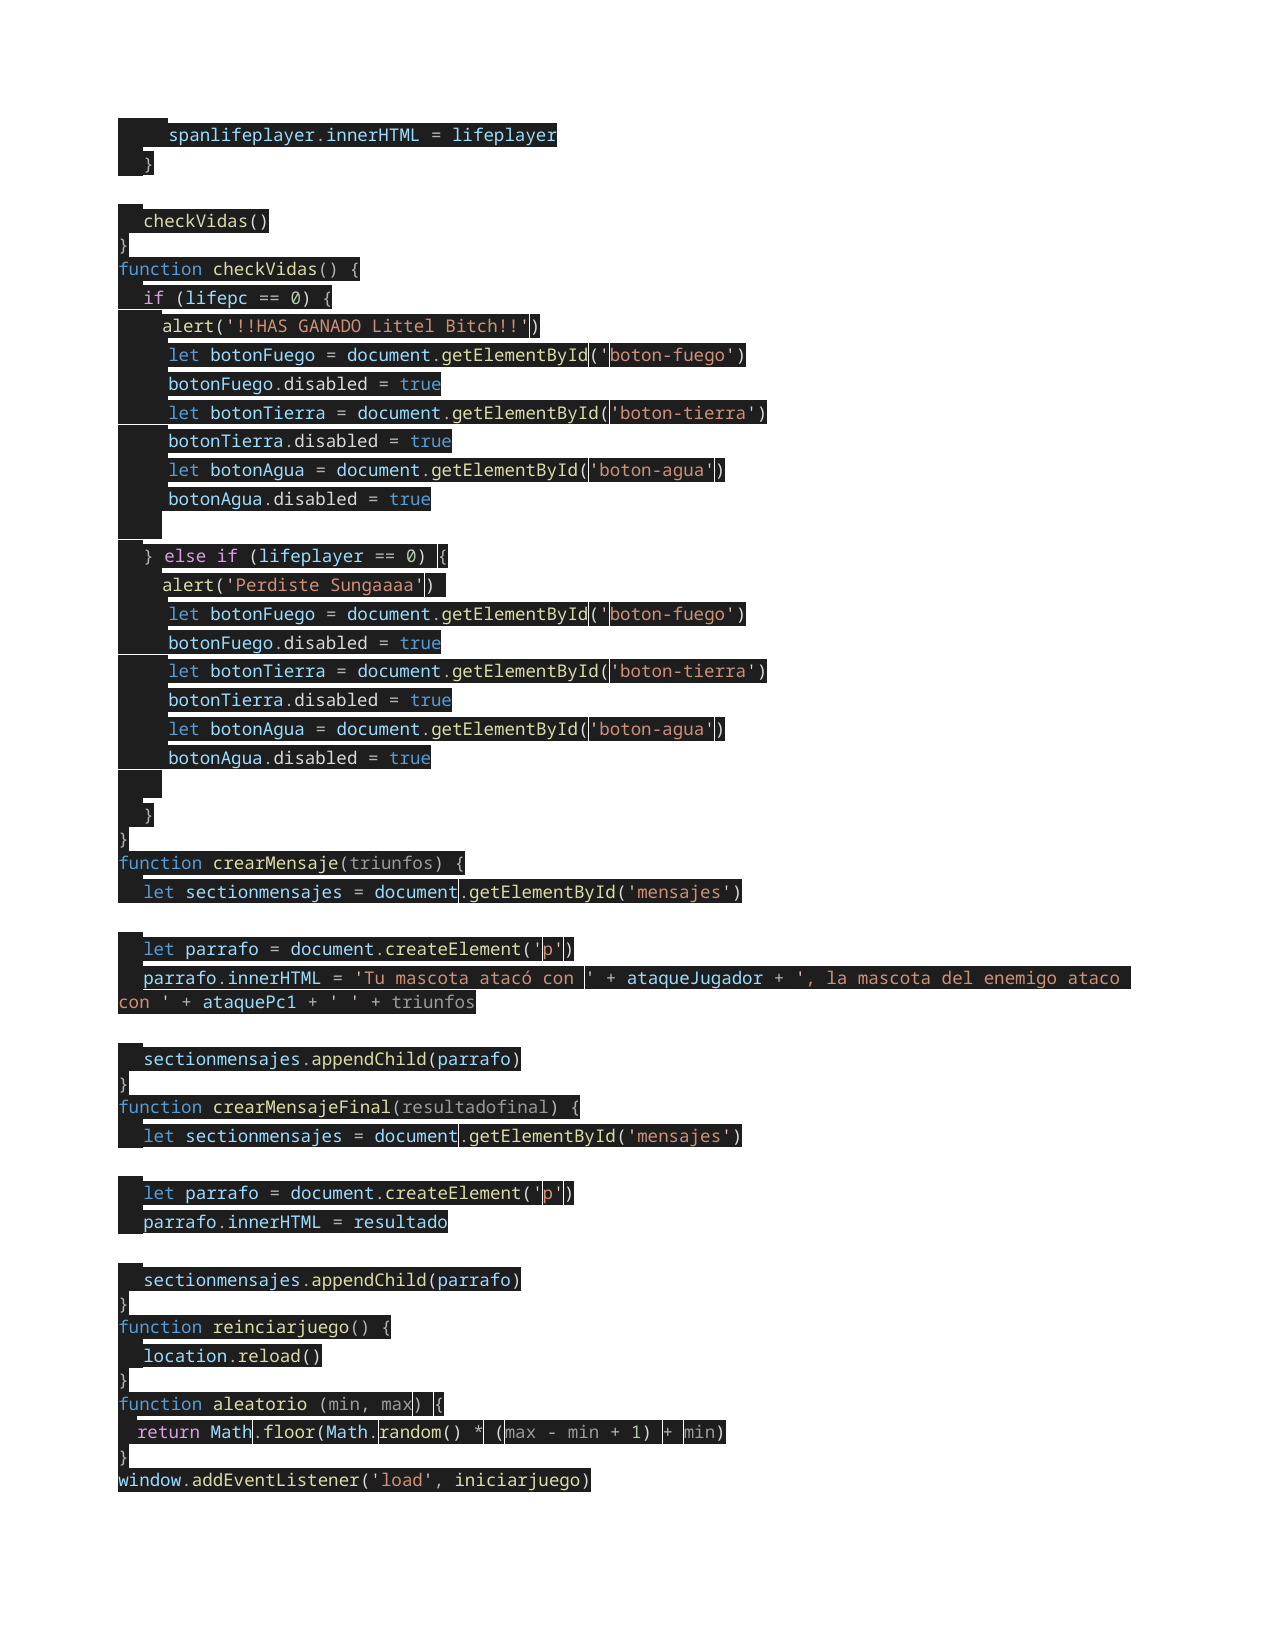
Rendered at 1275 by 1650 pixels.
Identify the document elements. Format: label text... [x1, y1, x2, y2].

text botonFuego.disabled = true [118, 626, 1157, 654]
text let parrafo = document.createElement('p') [118, 1176, 1157, 1205]
text let botonAgua = document.getElementById('boton-agua') [118, 712, 1157, 741]
text parrafo.innerHTML = resultado [118, 1205, 1157, 1234]
text } [118, 798, 1157, 827]
text spanlifeplayer.innerHTML = lifeplayer [118, 118, 1157, 147]
text alert('Perdiste Sungaaaa') [118, 568, 1157, 597]
text } [118, 1368, 1157, 1392]
text parrafo.innerHTML = 'Tu mascota atacó con ' + ataqueJugador + ', la mascota del enemigo ataco con ' + ataquePc1 + ' ' + triunfos [118, 961, 1157, 1014]
text sectionmensajes.appendChild(parrafo) [118, 1042, 1157, 1071]
text } else if (lifeplayer == 0) { [118, 539, 1157, 568]
text botonTierra.disabled = true [118, 683, 1157, 712]
text let botonAgua = document.getElementById('boton-agua') [118, 453, 1157, 482]
text botonFuego.disabled = true [118, 367, 1157, 396]
text function crearMensaje(triunfos) { [118, 851, 1157, 875]
text alert('!!HAS GANADO Littel Bitch!!') [118, 309, 1157, 338]
text function aleatorio (min, max) { [118, 1392, 1157, 1416]
text location.reload() [118, 1339, 1157, 1368]
text let botonFuego = document.getElementById('boton-fuego') [118, 597, 1157, 626]
text } [118, 1291, 1157, 1315]
text } [118, 1071, 1157, 1095]
text } [118, 233, 1157, 257]
text let botonFuego = document.getElementById('boton-fuego') [118, 338, 1157, 367]
text } [118, 1444, 1157, 1468]
text let botonTierra = document.getElementById('boton-tierra') [118, 396, 1157, 424]
text let sectionmensajes = document.getElementById('mensajes') [118, 1119, 1157, 1148]
text function checkVidas() { [118, 257, 1157, 281]
text botonAgua.disabled = true [118, 741, 1157, 769]
text window.addEventListener('load', iniciarjuego) [118, 1468, 1157, 1492]
text let parrafo = document.createElement('p') [118, 932, 1157, 961]
text let botonTierra = document.getElementById('boton-tierra') [118, 654, 1157, 683]
text } [118, 147, 1157, 176]
text if (lifepc == 0) { [118, 281, 1157, 309]
text let sectionmensajes = document.getElementById('mensajes') [118, 875, 1157, 903]
text checkVidas() [118, 204, 1157, 233]
text botonAgua.disabled = true [118, 482, 1157, 511]
text function crearMensajeFinal(resultadofinal) { [118, 1095, 1157, 1119]
text botonTierra.disabled = true [118, 424, 1157, 453]
text } [118, 827, 1157, 851]
text sectionmensajes.appendChild(parrafo) [118, 1263, 1157, 1291]
text return Math.floor(Math.random() * (max - min + 1) + min) [118, 1416, 1157, 1444]
text function reinciarjuego() { [118, 1315, 1157, 1339]
